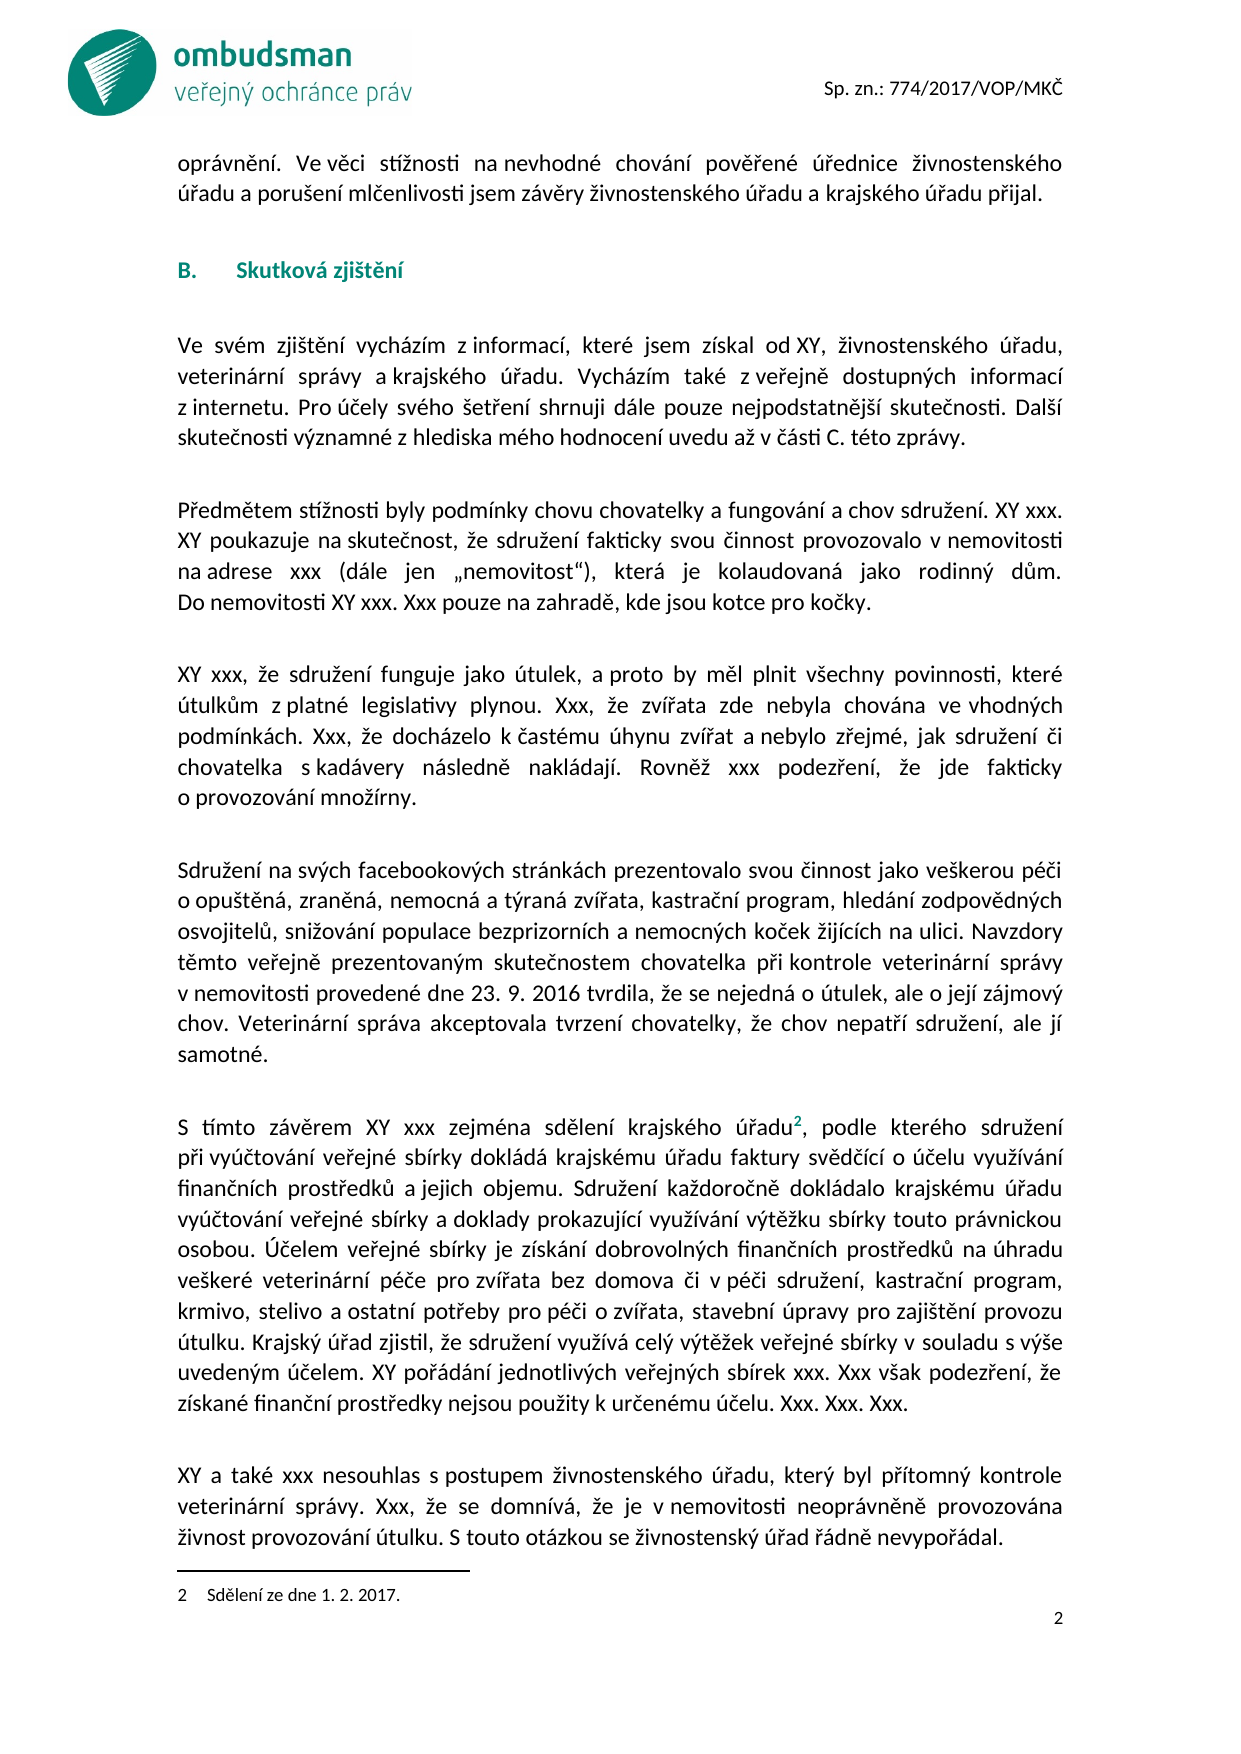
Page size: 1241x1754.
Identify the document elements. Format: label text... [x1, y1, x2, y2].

text Sdružení na svých facebookových stránkách prezentovalo svou činnost jako veškerou péči o opuštěná, zraněná, nemocná a týraná zvířata, kastrační program, hledání zodpovědných osvojitelů, snižování populace bezprizorních a nemocných koček žijících na ulici. Navzdory těmto veřejně prezentovaným skutečnostem chovatelka při kontrole veterinární správy v nemovitosti provedené dne 23. 9. 2016 tvrdila, že se nejedná o útulek, ale o její zájmový chov. Veterinární správa akceptovala tvrzení chovatelky, že chov nepatří sdružení, ale jí samotné. [177, 855, 1063, 1068]
text oprávnění. Ve věci stížnosti na nevhodné chování pověřené úřednice živnostenského úřadu a porušení mlčenlivosti jsem závěry živnostenského úřadu a krajského úřadu přijal. [177, 148, 1063, 208]
text S tímto závěrem XY xxx zejména sdělení krajského úřadu, podle kterého sdružení při vyúčtování veřejné sbírky dokládá krajskému úřadu faktury svědčící o účelu využívání finančních prostředků a jejich objemu. Sdružení každoročně dokládalo krajskému úřadu vyúčtování veřejné sbírky a doklady prokazující využívání výtěžku sbírky touto právnickou osobou. Účelem veřejné sbírky je získání dobrovolných finančních prostředků na úhradu veškeré veterinární péče pro zvířata bez domova či v péči sdružení, kastrační program, krmivo, stelivo a ostatní potřeby pro péči o zvířata, stavební úpravy pro zajištění provozu útulku. Krajský úřad zjistil, že sdružení využívá celý výtěžek veřejné sbírky v souladu s výše uvedeným účelem. XY pořádání jednotlivých veřejných sbírek xxx. Xxx však podezření, že získané finanční prostředky nejsou použity k určenému účelu. Xxx. Xxx. Xxx. [177, 1112, 1063, 1417]
text Předmětem stížnosti byly podmínky chovu chovatelky a fungování a chov sdružení. XY xxx. XY poukazuje na skutečnost, že sdružení fakticky svou činnost provozovalo v nemovitosti na adrese xxx (dále jen „nemovitost“), která je kolaudovaná jako rodinný dům. Do nemovitosti XY xxx. Xxx pouze na zahradě, kde jsou kotce pro kočky. [177, 495, 1063, 616]
text XY xxx, že sdružení funguje jako útulek, a proto by měl plnit všechny povinnosti, které útulkům z platné legislativy plynou. Xxx, že zvířata zde nebyla chována ve vhodných podmínkách. Xxx, že docházelo k častému úhynu zvířat a nebylo zřejmé, jak sdružení či chovatelka s kadávery následně nakládají. Rovněž xxx podezření, že jde fakticky o provozování množírny. [177, 659, 1063, 812]
text XY a také xxx nesouhlas s postupem živnostenského úřadu, který byl přítomný kontrole veterinární správy. Xxx, že se domnívá, že je v nemovitosti neoprávněně provozována živnost provozování útulku. S touto otázkou se živnostenský úřad řádně nevypořádal. [177, 1461, 1063, 1551]
text Ve svém zjištění vycházím z informací, které jsem získal od XY, živnostenského úřadu, veterinární správy a krajského úřadu. Vycházím také z veřejně dostupných informací z internetu. Pro účely svého šetření shrnuji dále pouze nejpodstatnější skutečnosti. Další skutečnosti významné z hlediska mého hodnocení uvedu až v části C. této zprávy. [177, 330, 1063, 452]
text Sdělení ze dne 1. 2. 2017. [177, 1583, 1063, 1606]
subtitle Skutková zjištění [177, 255, 1063, 284]
